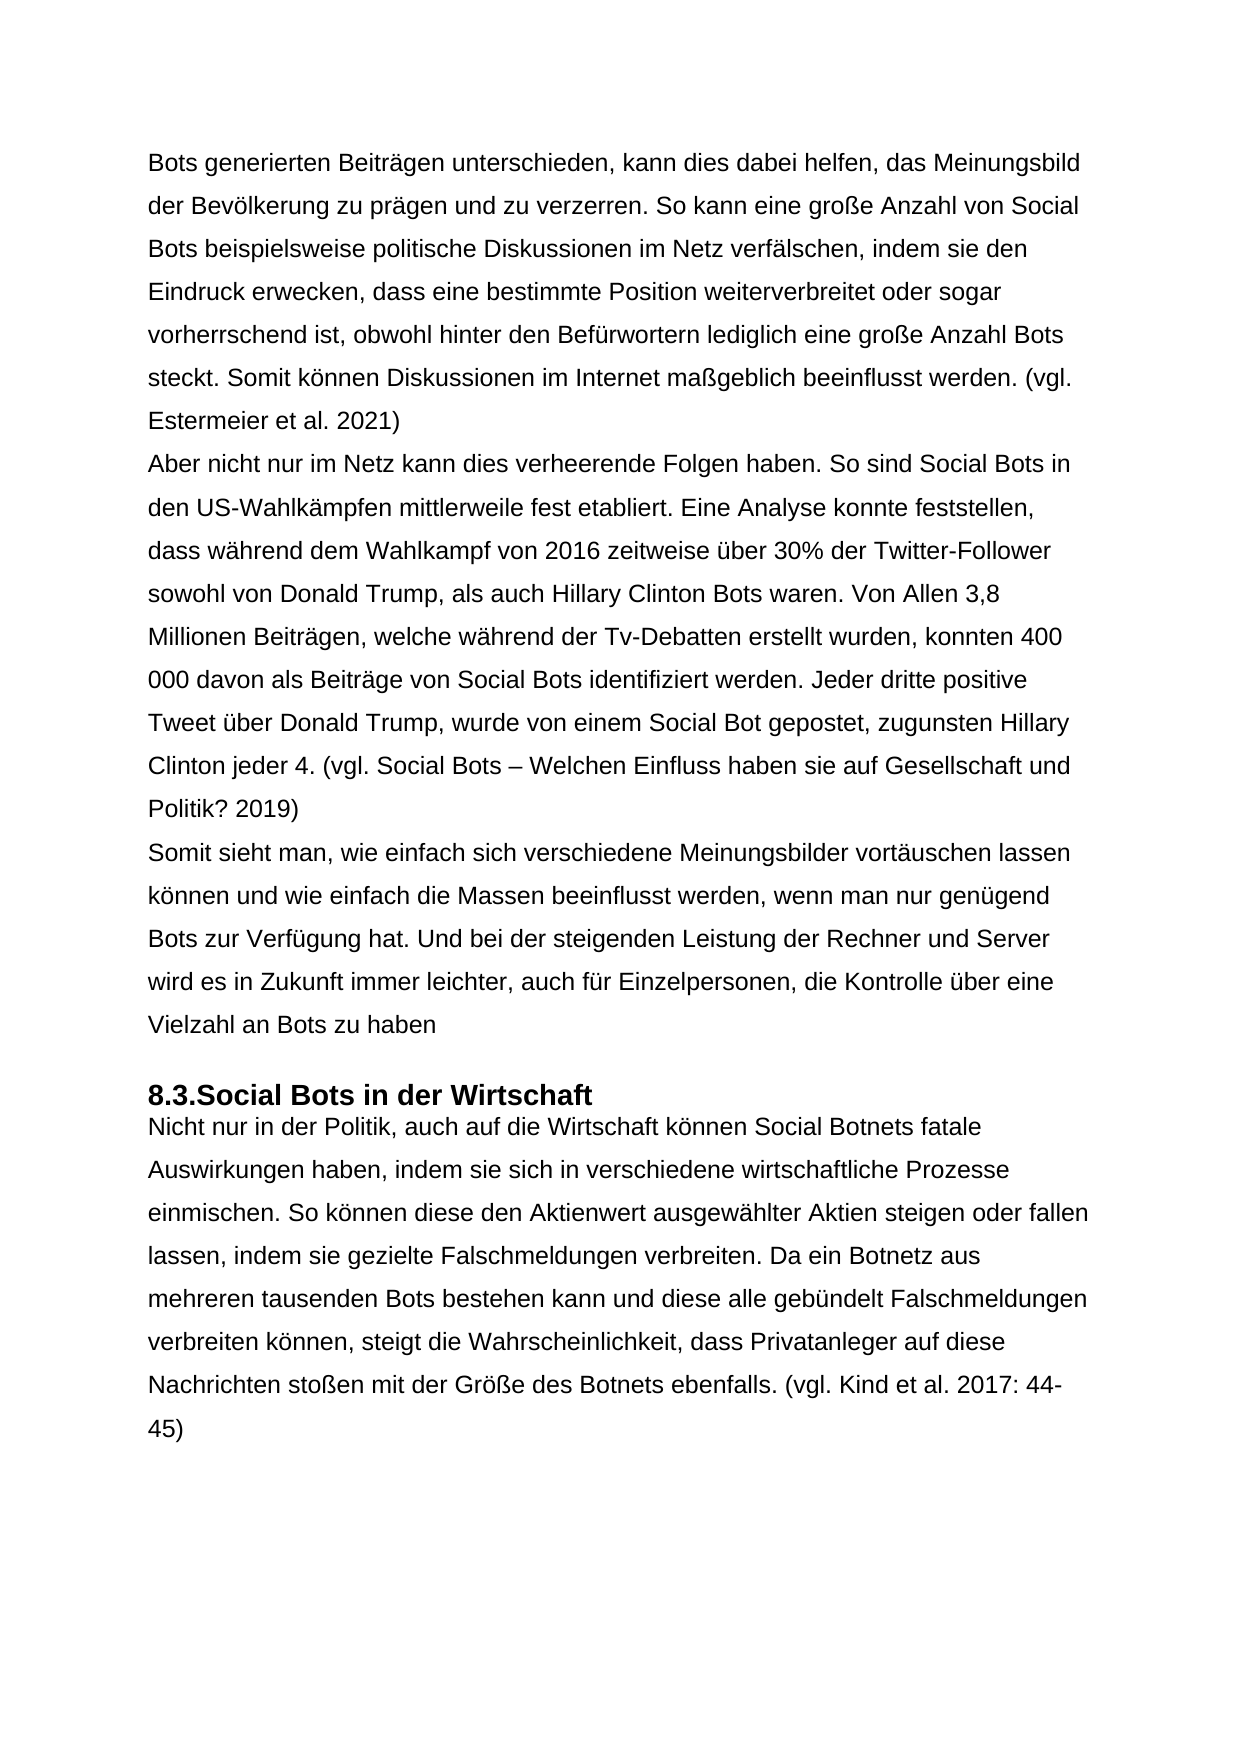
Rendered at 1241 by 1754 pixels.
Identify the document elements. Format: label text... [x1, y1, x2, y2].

text Nicht nur in der Politik, auch auf die Wirtschaft können Social Botnets fatale Auswirkungen haben, indem sie sich in verschiedene wirtschaftliche Prozesse einmischen. So können diese den Aktienwert ausgewählter Aktien steigen oder fallen lassen, indem sie gezielte Falschmeldungen verbreiten. Da ein Botnetz aus mehreren tausenden Bots bestehen kann und diese alle gebündelt Falschmeldungen verbreiten können, steigt die Wahrscheinlichkeit, dass Privatanleger auf diese Nachrichten stoßen mit der Größe des Botnets ebenfalls. (vgl. Kind et al. 2017: 44-45) [148, 1112, 1093, 1442]
subtitle 8.3.Social Bots in der Wirtschaft [148, 1078, 1093, 1112]
text Bots generierten Beiträgen unterschieden, kann dies dabei helfen, das Meinungsbild der Bevölkerung zu prägen und zu verzerren. So kann eine große Anzahl von Social Bots beispielsweise politische Diskussionen im Netz verfälschen, indem sie den Eindruck erwecken, dass eine bestimmte Position weiterverbreitet oder sogar vorherrschend ist, obwohl hinter den Befürwortern lediglich eine große Anzahl Bots steckt. Somit können Diskussionen im Internet maßgeblich beeinflusst werden. (vgl. Estermeier et al. 2021) Aber nicht nur im Netz kann dies verheerende Folgen haben. So sind Social Bots in den US-Wahlkämpfen mittlerweile fest etabliert. Eine Analyse konnte feststellen, dass während dem Wahlkampf von 2016 zeitweise über 30% der Twitter-Follower sowohl von Donald Trump, als auch Hillary Clinton Bots waren. Von Allen 3,8 Millionen Beiträgen, welche während der Tv-Debatten erstellt wurden, konnten 400 000 davon als Beiträge von Social Bots identifiziert werden. Jeder dritte positive Tweet über Donald Trump, wurde von einem Social Bot gepostet, zugunsten Hillary Clinton jeder 4. (vgl. Social Bots – Welchen Einfluss haben sie auf Gesellschaft und Politik? 2019) Somit sieht man, wie einfach sich verschiedene Meinungsbilder vortäuschen lassen können und wie einfach die Massen beeinflusst werden, wenn man nur genügend Bots zur Verfügung hat. Und bei der steigenden Leistung der Rechner und Server wird es in Zukunft immer leichter, auch für Einzelpersonen, die Kontrolle über eine Vielzahl an Bots zu haben [148, 148, 1093, 1039]
